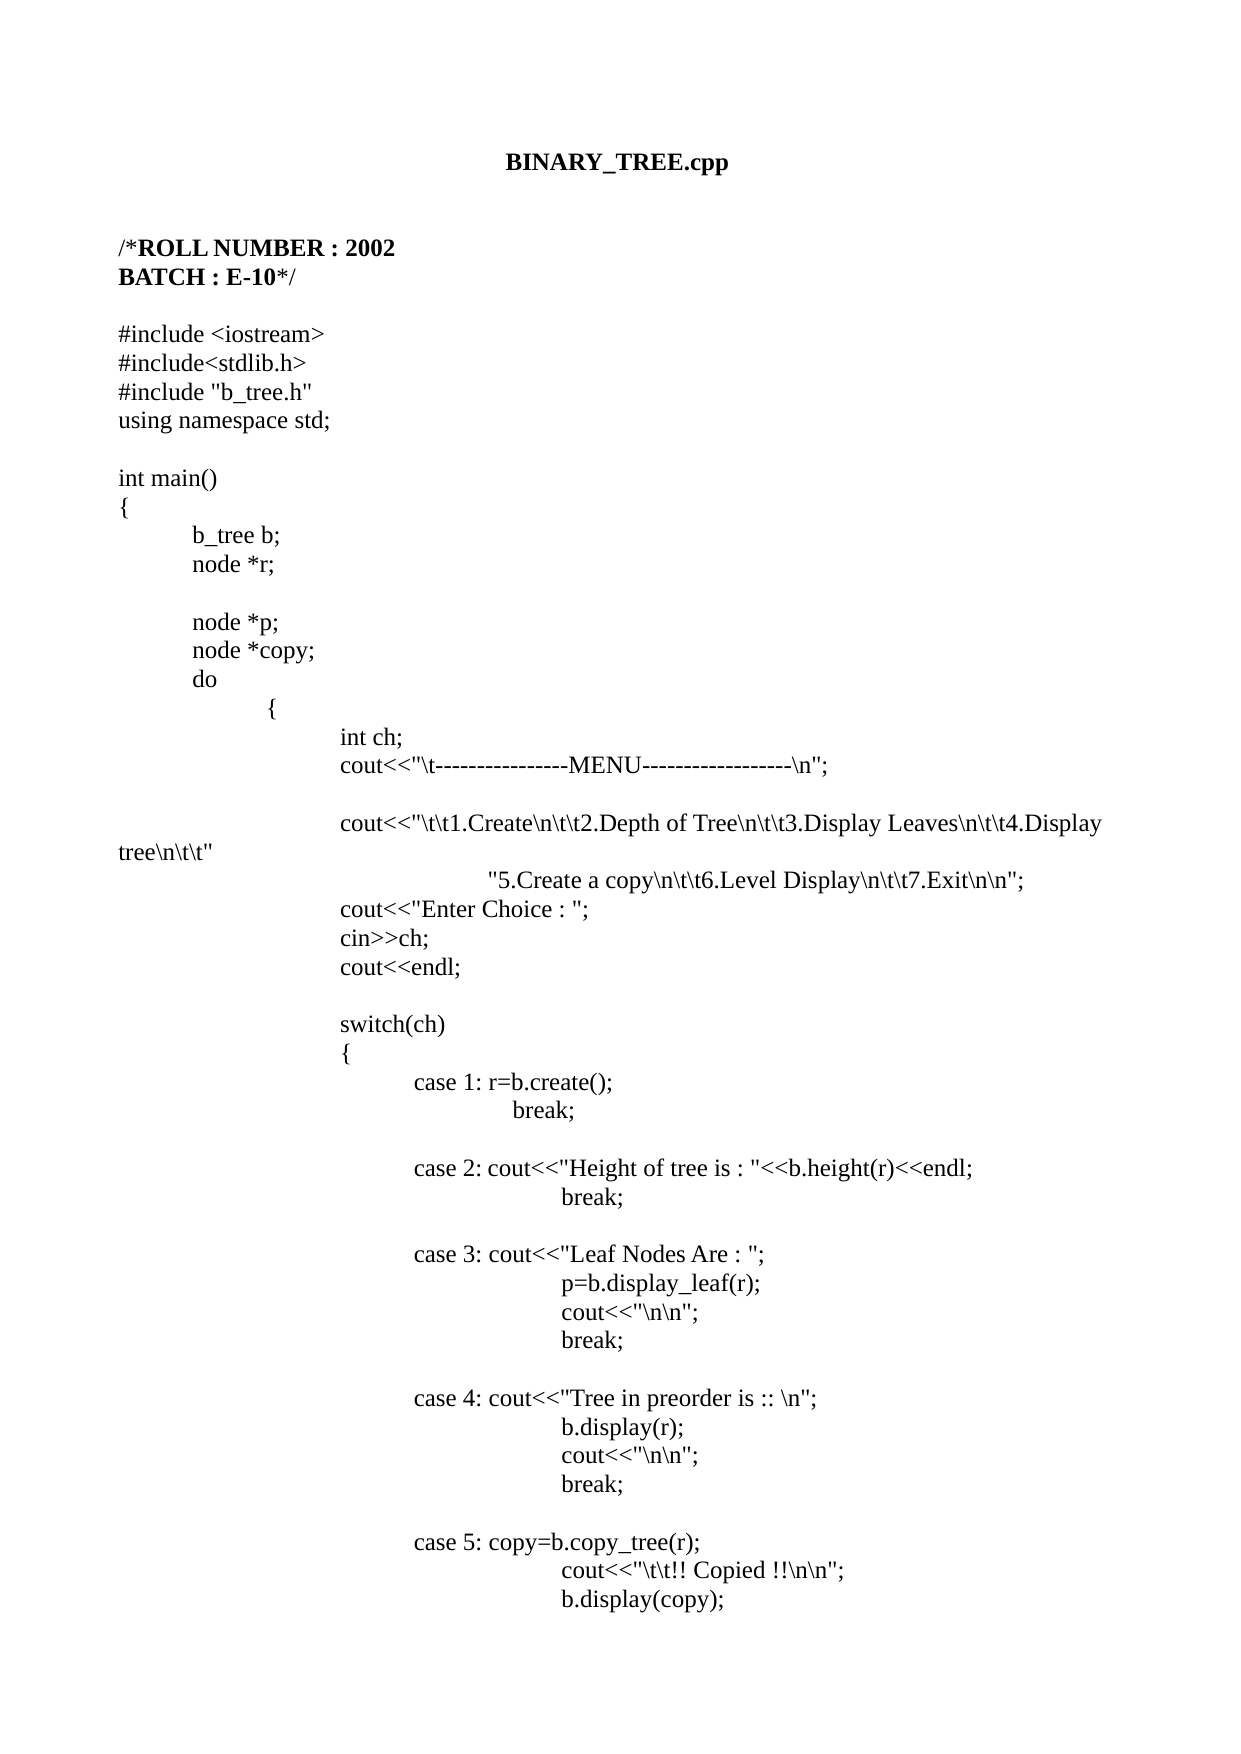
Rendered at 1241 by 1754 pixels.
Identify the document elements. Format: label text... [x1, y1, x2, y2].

text BATCH : E-10*/ [118, 262, 1122, 291]
text "5.Create a copy\n\t\t6.Level Display\n\t\t7.Exit\n\n"; [118, 866, 1122, 894]
text case 5: copy=b.copy_tree(r); [118, 1527, 1122, 1556]
text { [118, 693, 1122, 722]
text break; [118, 1096, 1122, 1124]
text using namespace std; [118, 406, 1122, 434]
text int ch; [118, 722, 1122, 751]
text b.display(copy); [118, 1584, 1122, 1613]
text BINARY_TREE.cpp [118, 147, 1122, 176]
text case 3: cout<<"Leaf Nodes Are : "; [118, 1239, 1122, 1268]
text cout<<endl; [118, 952, 1122, 981]
text /*ROLL NUMBER : 2002 [118, 233, 1122, 262]
text break; [118, 1182, 1122, 1211]
text node *p; [118, 607, 1122, 636]
text cout<<"\n\n"; [118, 1441, 1122, 1469]
text b_tree b; [118, 521, 1122, 549]
text cout<<"\t\t1.Create\n\t\t2.Depth of Tree\n\t\t3.Display Leaves\n\t\t4.Display tree\n\t\t" [118, 808, 1122, 866]
text case 4: cout<<"Tree in preorder is :: \n"; [118, 1383, 1122, 1412]
text p=b.display_leaf(r); [118, 1268, 1122, 1297]
text case 1: r=b.create(); [118, 1067, 1122, 1096]
text break; [118, 1469, 1122, 1498]
text cin>>ch; [118, 923, 1122, 952]
text #include "b_tree.h" [118, 377, 1122, 406]
text int main() [118, 463, 1122, 492]
text b.display(r); [118, 1412, 1122, 1441]
text switch(ch) [118, 1009, 1122, 1038]
text #include <iostream> [118, 319, 1122, 348]
text cout<<"\t----------------MENU------------------\n"; [118, 751, 1122, 779]
text break; [118, 1326, 1122, 1354]
text node *copy; [118, 636, 1122, 664]
text cout<<"Enter Choice : "; [118, 894, 1122, 923]
text { [118, 492, 1122, 521]
text cout<<"\t\t!! Copied !!\n\n"; [118, 1556, 1122, 1584]
text cout<<"\n\n"; [118, 1297, 1122, 1326]
text #include<stdlib.h> [118, 348, 1122, 377]
text node *r; [118, 549, 1122, 578]
text case 2: cout<<"Height of tree is : "<<b.height(r)<<endl; [118, 1153, 1122, 1182]
text do [118, 664, 1122, 693]
text { [118, 1038, 1122, 1067]
